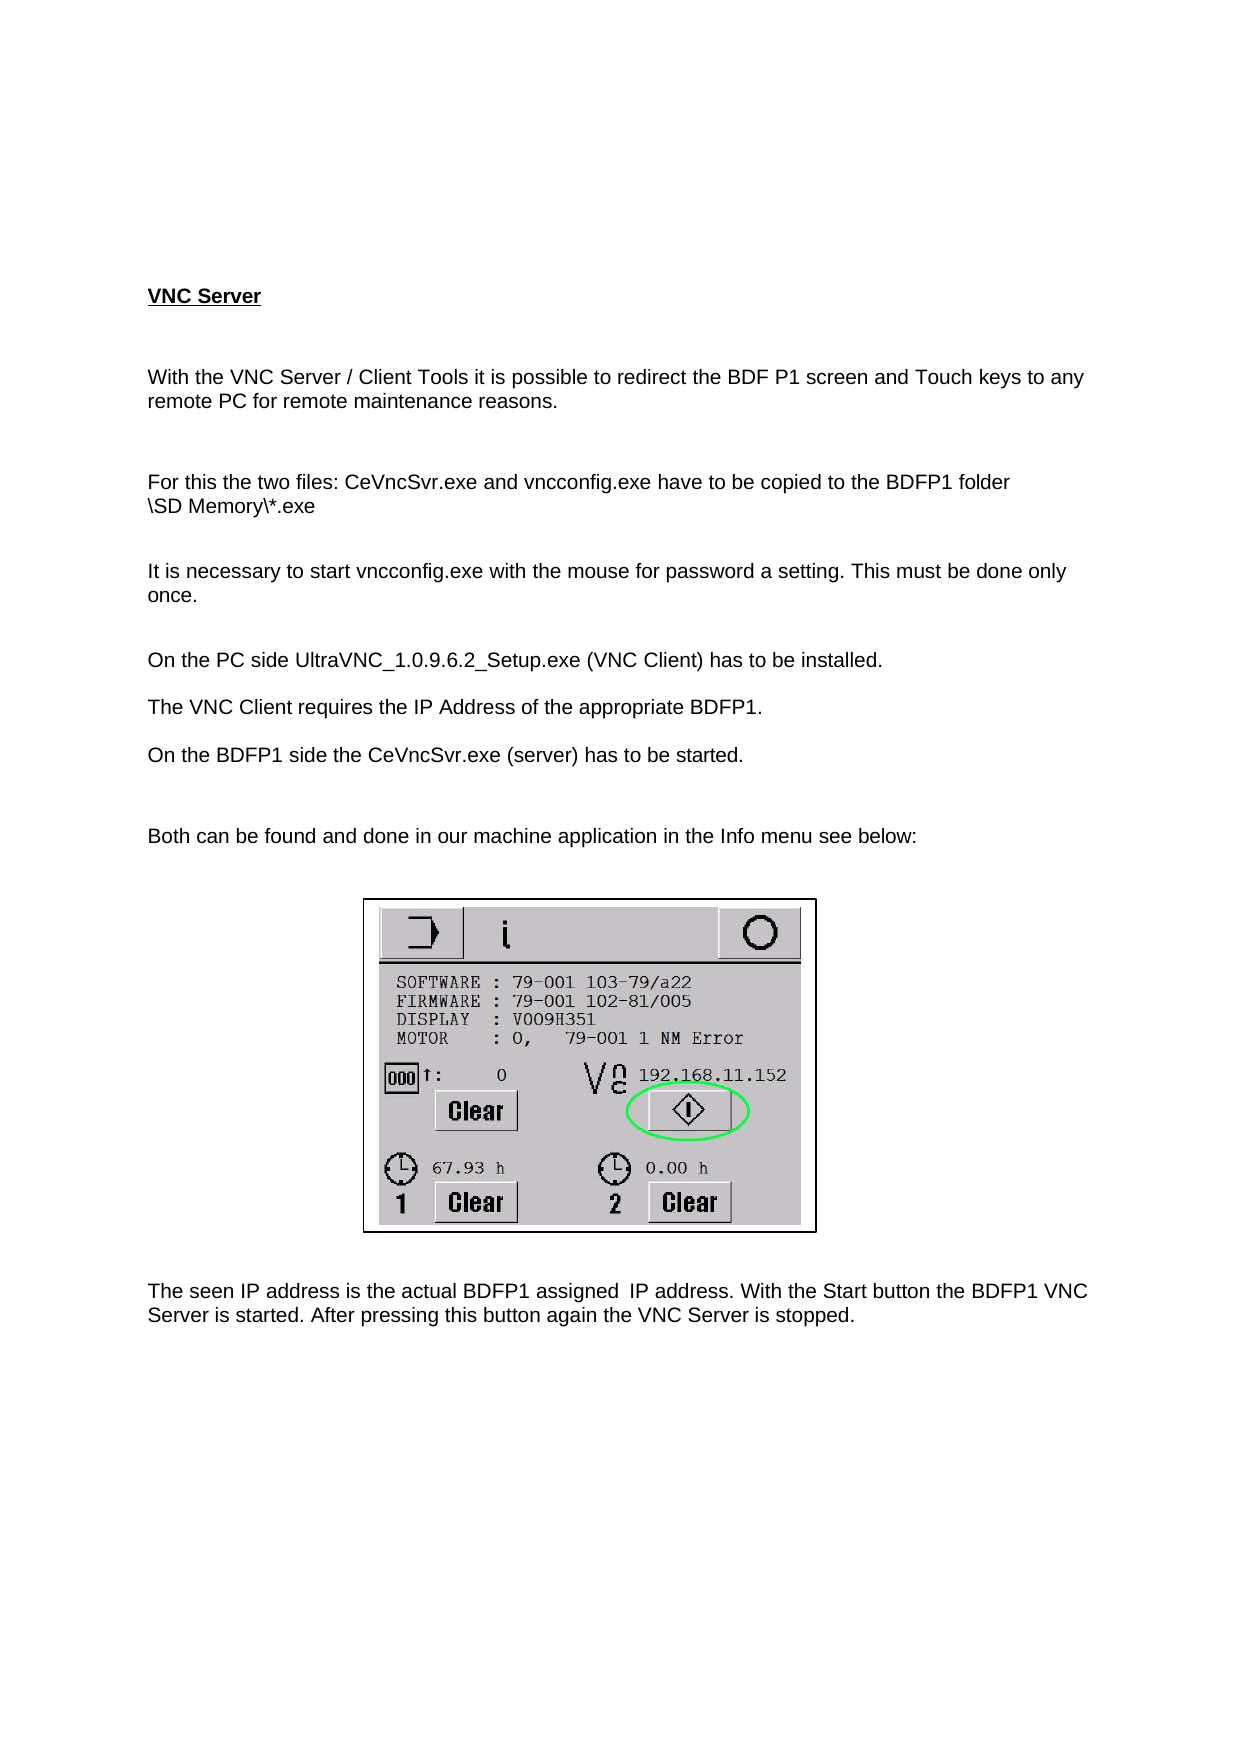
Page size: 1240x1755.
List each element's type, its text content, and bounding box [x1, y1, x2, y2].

text For this the two files: CeVncSvr.exe and vncconfig.exe have to be copied to the BDFP1 folder [147, 470, 1100, 494]
text Both can be found and done in our machine application in the Info menu see below: [147, 824, 1100, 848]
text With the VNC Server / Client Tools it is possible to redirect the BDF P1 screen and Touch keys to any remote PC for remote maintenance reasons. [147, 365, 1100, 413]
text It is necessary to start vncconfig.exe with the mouse for password a setting. This must be done only once. [147, 559, 1100, 607]
text \SD Memory\*.exe [147, 494, 1100, 518]
text On the PC side UltraVNC_1.0.9.6.2_Setup.exe (VNC Client) has to be installed. The VNC Client requires the IP Address of the appropriate BDFP1. [147, 647, 888, 719]
text The seen IP address is the actual BDFP1 assigned IP address. With the Start button the BDFP1 VNC Server is started. After pressing this button again the VNC Server is stopped. [147, 1279, 1100, 1327]
text On the BDFP1 side the CeVncSvr.exe (server) has to be started. [147, 743, 1100, 767]
text VNC Server [147, 284, 1100, 308]
